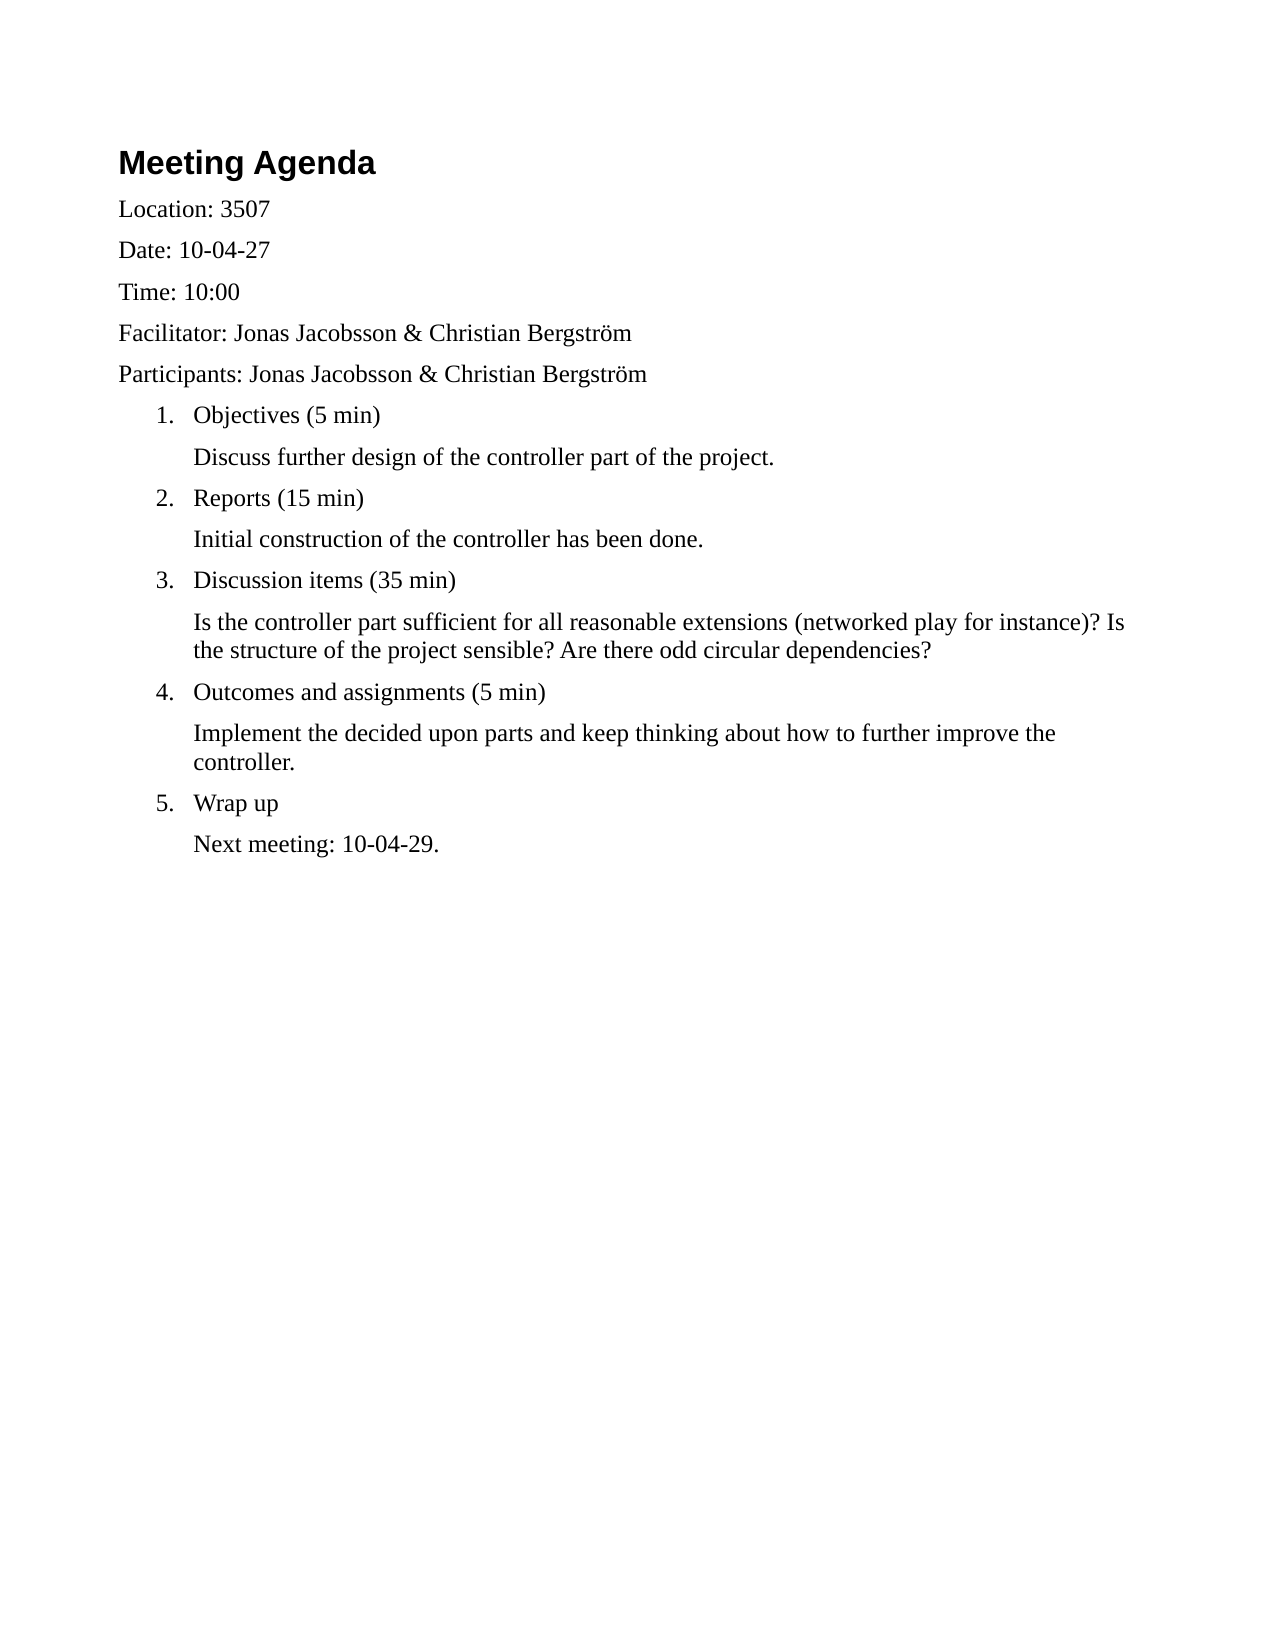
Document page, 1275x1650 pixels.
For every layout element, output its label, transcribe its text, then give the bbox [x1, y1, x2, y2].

list Implement the decided upon parts and keep thinking about how to further improve the controller. [156, 718, 1157, 776]
list Objectives (5 min) [156, 401, 1157, 429]
text Participants: Jonas Jacobsson & Christian Bergström [118, 359, 1157, 388]
list Discuss further design of the controller part of the project. [156, 442, 1157, 471]
subtitle Meeting Agenda [118, 143, 1157, 182]
list Next meeting: 10-04-29. [156, 829, 1157, 858]
text Time: 10:00 [118, 277, 1157, 306]
text Facilitator: Jonas Jacobsson & Christian Bergström [118, 318, 1157, 347]
list Outcomes and assignments (5 min) [156, 677, 1157, 706]
list Discussion items (35 min) [156, 566, 1157, 594]
list Initial construction of the controller has been done. [156, 524, 1157, 553]
list Wrap up [156, 788, 1157, 817]
list Is the controller part sufficient for all reasonable extensions (networked play for instance)? Is the structure of the project sensible? Are there odd circular dependencies? [156, 607, 1157, 664]
text Date: 10-04-27 [118, 236, 1157, 264]
text Location: 3507 [118, 194, 1157, 223]
list Reports (15 min) [156, 483, 1157, 512]
